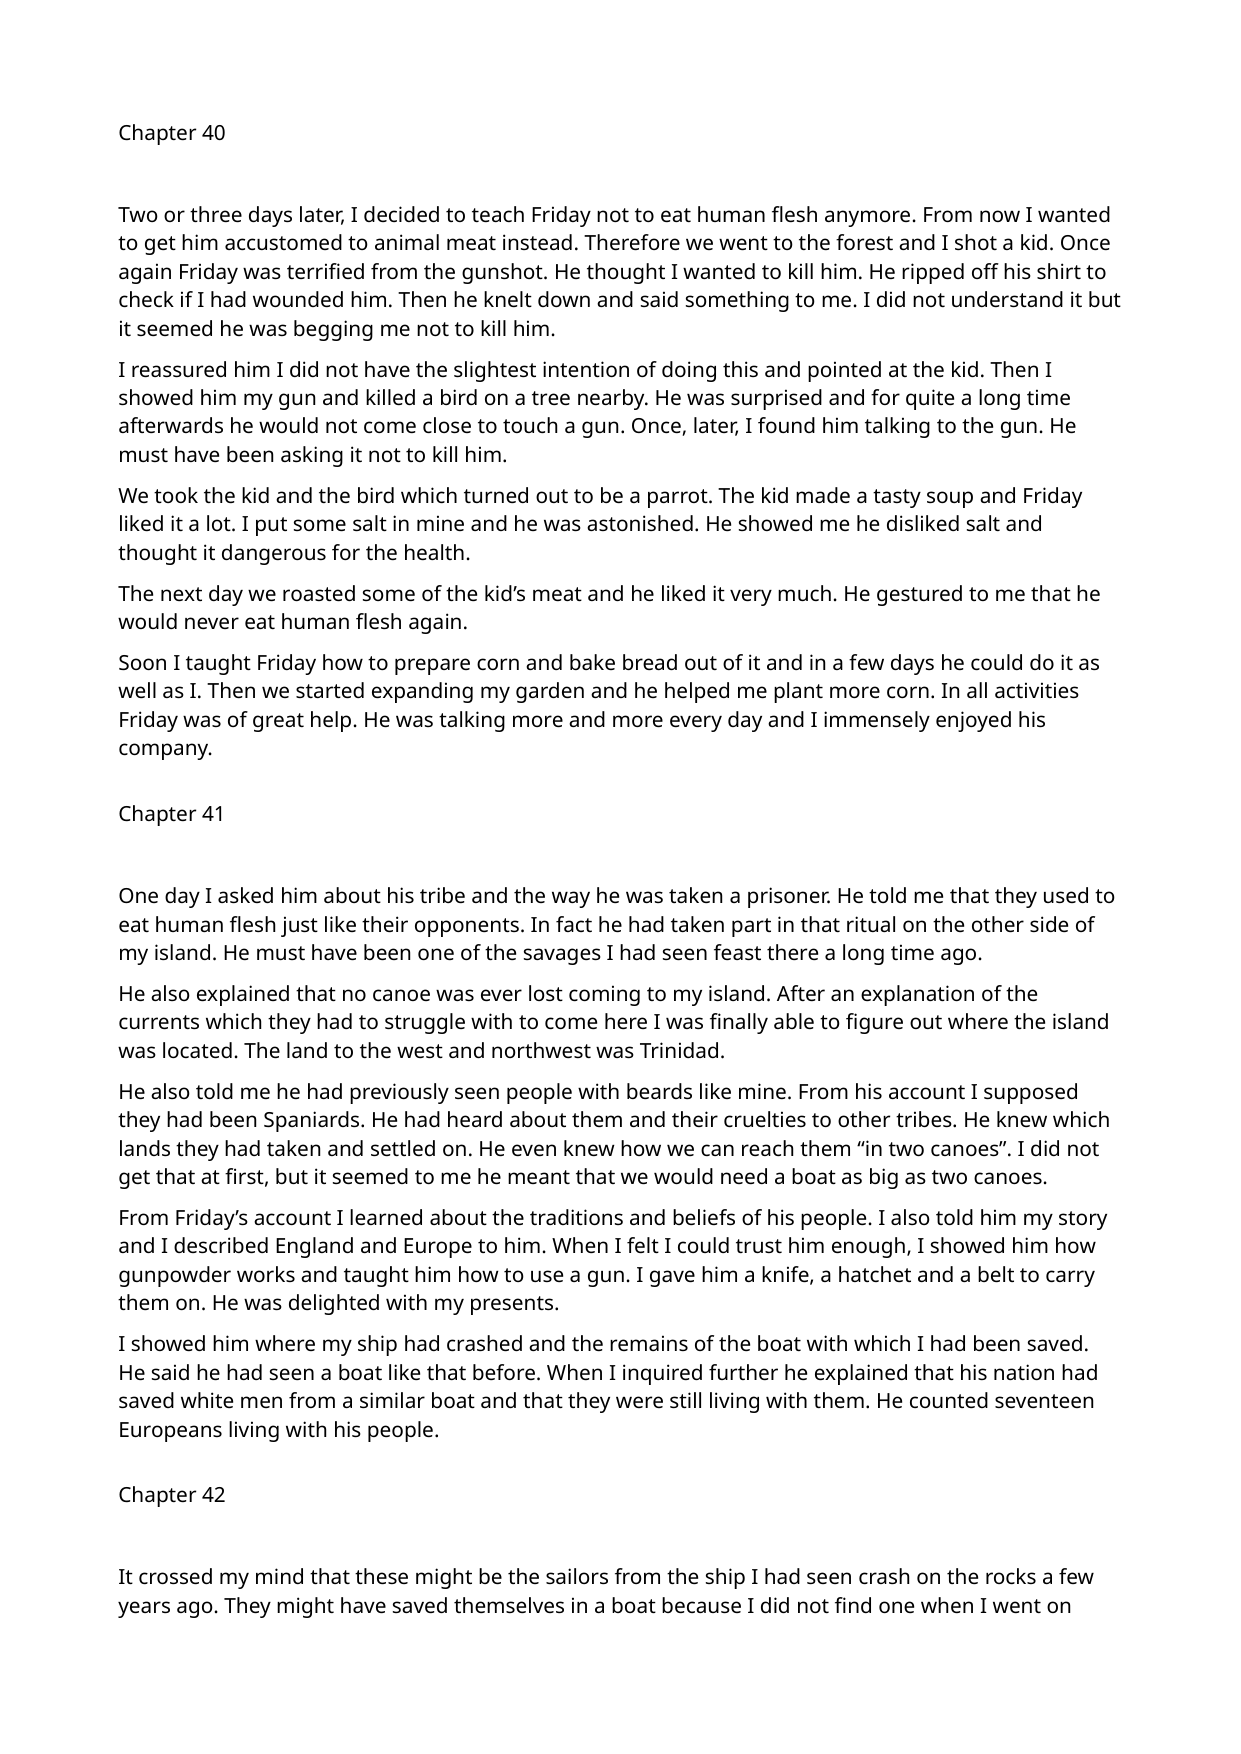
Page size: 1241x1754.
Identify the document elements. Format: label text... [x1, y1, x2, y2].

text We took the kid and the bird which turned out to be a parrot. The kid made a tasty soup and Friday liked it a lot. I put some salt in mine and he was astonished. He showed me he disliked salt and thought it dangerous for the health. [118, 481, 1122, 566]
text From Friday’s account I learned about the traditions and beliefs of his people. I also told him my story and I described England and Europe to him. When I felt I could trust him enough, I showed him how gunpowder works and taught him how to use a gun. I gave him a knife, a hatchet and a belt to carry them on. He was delighted with my presents. [118, 1203, 1122, 1317]
text The next day we roasted some of the kid’s meat and he liked it very much. He gestured to me that he would never eat human flesh again. [118, 579, 1122, 636]
text It crossed my mind that these might be the sailors from the ship I had seen crash on the rocks a few years ago. They might have saved themselves in a boat because I did not find one when I went on [118, 1562, 1122, 1619]
text Soon I taught Friday how to prepare corn and bake bread out of it and in a few days he could do it as well as I. Then we started expanding my garden and he helped me plant more corn. In all activities Friday was of great help. He was talking more and more every day and I immensely enjoyed his company. [118, 648, 1122, 762]
text I reassured him I did not have the slightest intention of doing this and pointed at the kid. Then I showed him my gun and killed a bird on a tree nearby. He was surprised and for quite a long time afterwards he would not come close to touch a gun. Once, later, I found him talking to the gun. He must have been asking it not to kill him. [118, 355, 1122, 468]
text He also told me he had previously seen people with beards like mine. From his account I supposed they had been Spaniards. He had heard about them and their cruelties to other tribes. He knew which lands they had taken and settled on. He even knew how we can reach them “in two canoes”. I did not get that at first, but it seemed to me he meant that we would need a boat as big as two canoes. [118, 1077, 1122, 1191]
text Two or three days later, I decided to teach Friday not to eat human flesh anymore. From now I wanted to get him accustomed to animal meat instead. Therefore we went to the forest and I shot a kid. Once again Friday was terrified from the gunshot. He thought I wanted to kill him. He ripped off his shirt to check if I had wounded him. Then he knelt down and said something to me. I did not understand it but it seemed he was begging me not to kill him. [118, 200, 1122, 342]
subtitle Chapter 40 [118, 118, 1122, 147]
text He also explained that no canoe was ever lost coming to my island. After an explanation of the currents which they had to struggle with to come here I was finally able to figure out where the island was located. The land to the west and northwest was Trinidad. [118, 979, 1122, 1064]
subtitle Chapter 42 [118, 1481, 1122, 1509]
text One day I asked him about his tribe and the way he was taken a prisoner. He told me that they used to eat human flesh just like their opponents. In fact he had taken part in that ritual on the other side of my island. He must have been one of the savages I had seen feast there a long time ago. [118, 881, 1122, 967]
subtitle Chapter 41 [118, 799, 1122, 828]
text I showed him where my ship had crashed and the remains of the boat with which I had been saved. He said he had seen a boat like that before. When I inquired further he explained that his nation had saved white men from a similar boat and that they were still living with them. He counted seventeen Europeans living with his people. [118, 1329, 1122, 1443]
